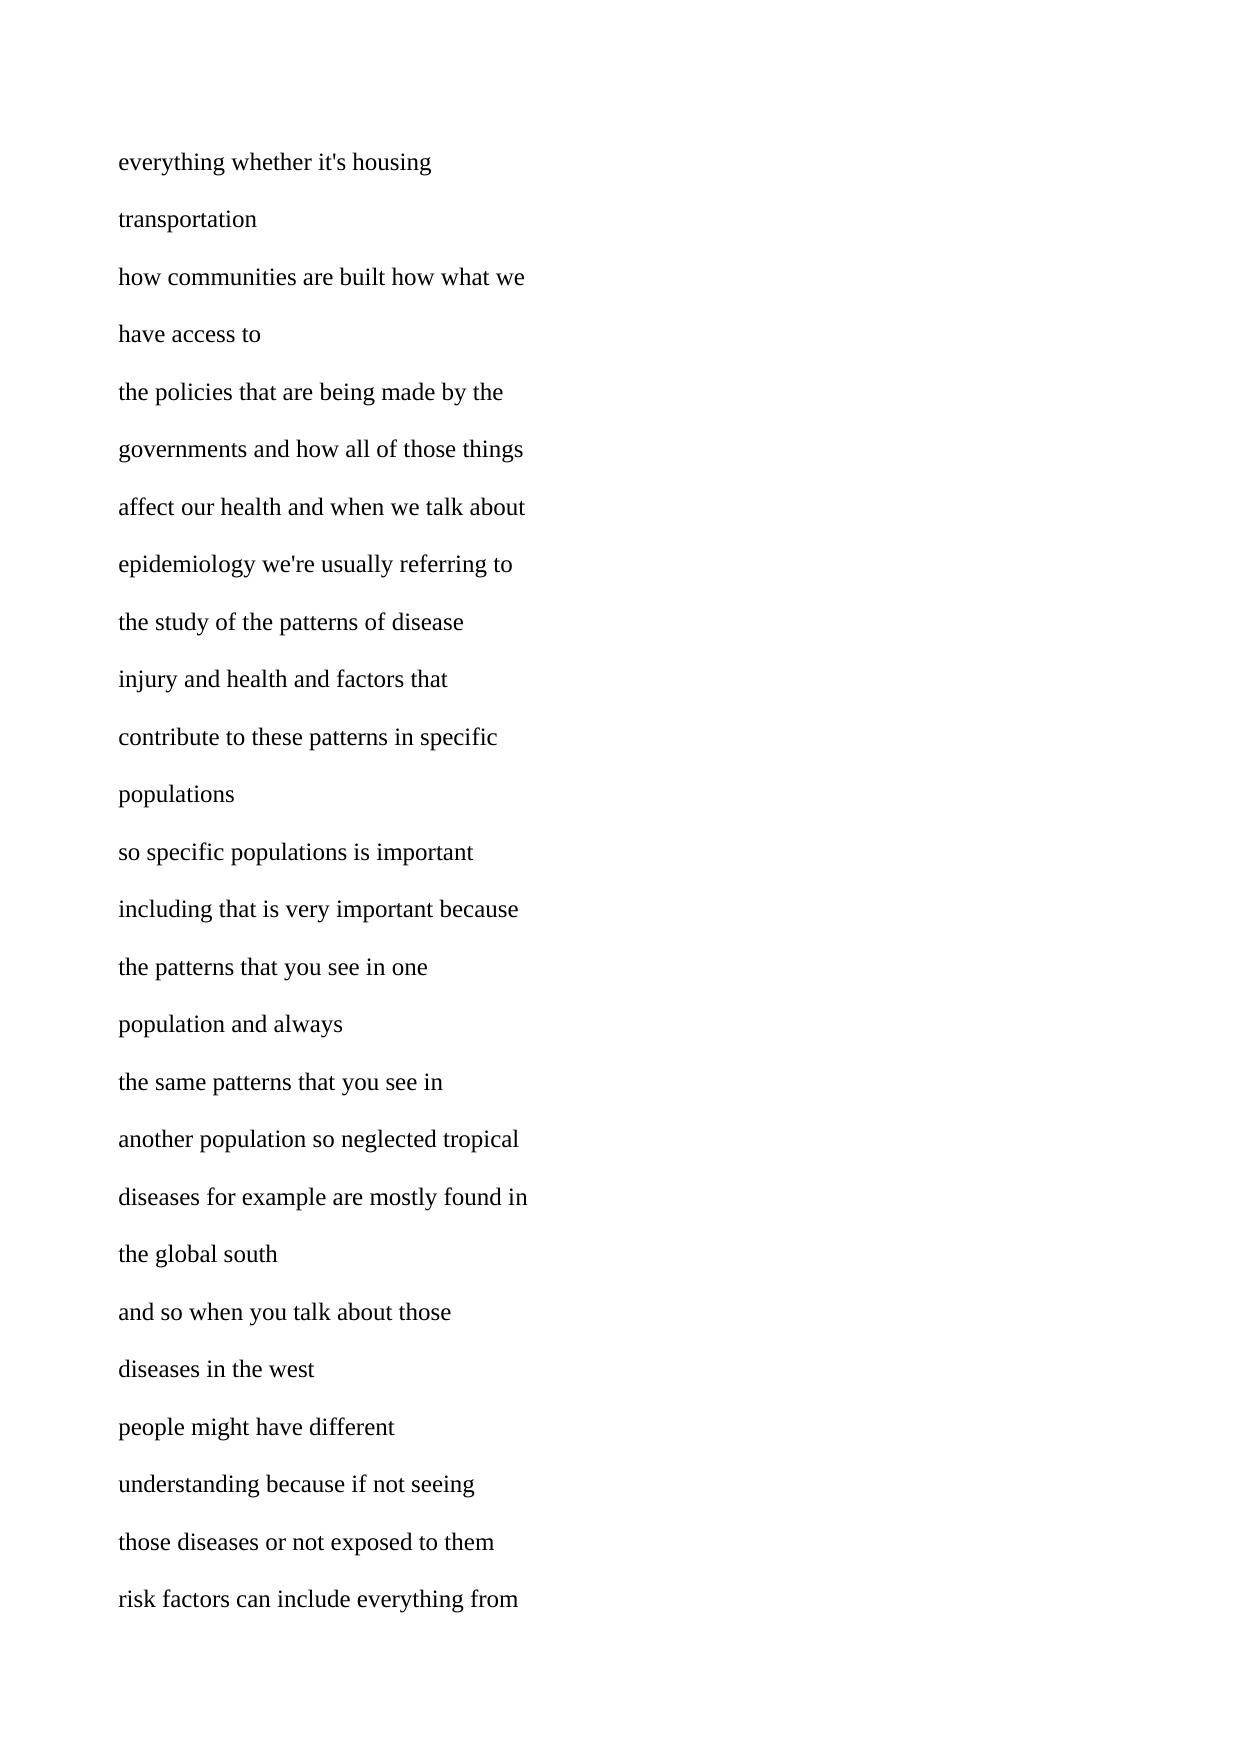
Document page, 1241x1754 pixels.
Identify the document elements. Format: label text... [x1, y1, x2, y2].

text transportation [118, 204, 1122, 233]
text those diseases or not exposed to them [118, 1527, 1122, 1556]
text diseases for example are mostly found in [118, 1182, 1122, 1211]
text affect our health and when we talk about [118, 492, 1122, 521]
text epidemiology we're usually referring to [118, 549, 1122, 578]
text and so when you talk about those [118, 1297, 1122, 1326]
text the study of the patterns of disease [118, 607, 1122, 636]
text diseases in the west [118, 1354, 1122, 1383]
text so specific populations is important [118, 837, 1122, 866]
text the same patterns that you see in [118, 1067, 1122, 1096]
text contribute to these patterns in specific [118, 722, 1122, 751]
text another population so neglected tropical [118, 1124, 1122, 1153]
text the policies that are being made by the [118, 377, 1122, 406]
text populations [118, 779, 1122, 808]
text understanding because if not seeing [118, 1469, 1122, 1498]
text governments and how all of those things [118, 434, 1122, 463]
text the patterns that you see in one [118, 952, 1122, 981]
text population and always [118, 1009, 1122, 1038]
text people might have different [118, 1412, 1122, 1441]
text everything whether it's housing [118, 147, 1122, 176]
text injury and health and factors that [118, 664, 1122, 693]
text risk factors can include everything from [118, 1584, 1122, 1613]
text have access to [118, 319, 1122, 348]
text including that is very important because [118, 894, 1122, 923]
text how communities are built how what we [118, 262, 1122, 291]
text the global south [118, 1239, 1122, 1268]
